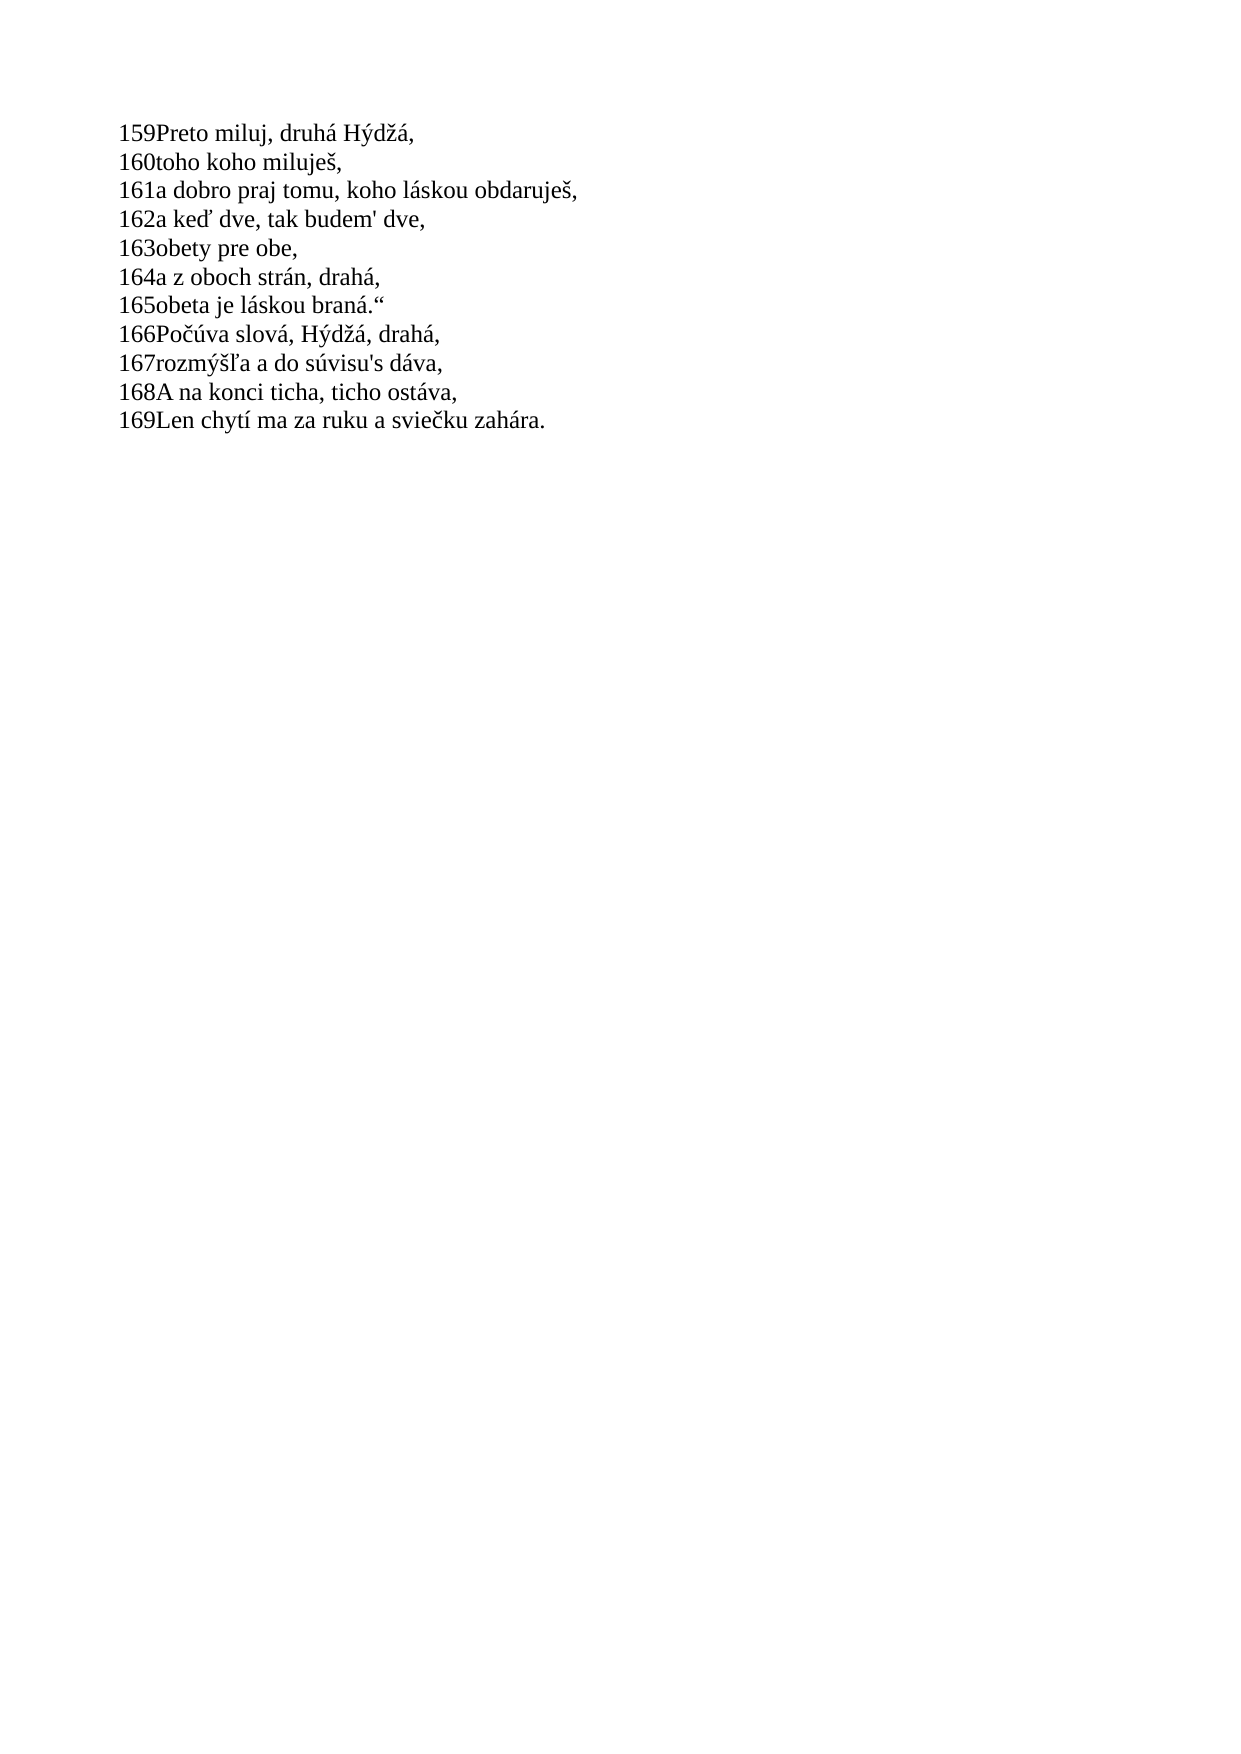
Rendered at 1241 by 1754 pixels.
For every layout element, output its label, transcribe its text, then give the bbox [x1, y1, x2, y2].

text 160toho koho miluješ, [118, 147, 1122, 176]
text 166Počúva slová, Hýdžá, drahá, [118, 319, 1122, 348]
text 161a dobro praj tomu, koho láskou obdaruješ, [118, 176, 1122, 204]
text 168A na konci ticha, ticho ostáva, [118, 377, 1122, 406]
text 159Preto miluj, druhá Hýdžá, [118, 118, 1122, 147]
text 165obeta je láskou braná.“ [118, 291, 1122, 319]
text 169Len chytí ma za ruku a sviečku zahára. [118, 406, 1122, 434]
text 164a z oboch strán, drahá, [118, 262, 1122, 291]
text 162a keď dve, tak budem' dve, [118, 204, 1122, 233]
text 163obety pre obe, [118, 233, 1122, 262]
text 167rozmýšľa a do súvisu's dáva, [118, 348, 1122, 377]
